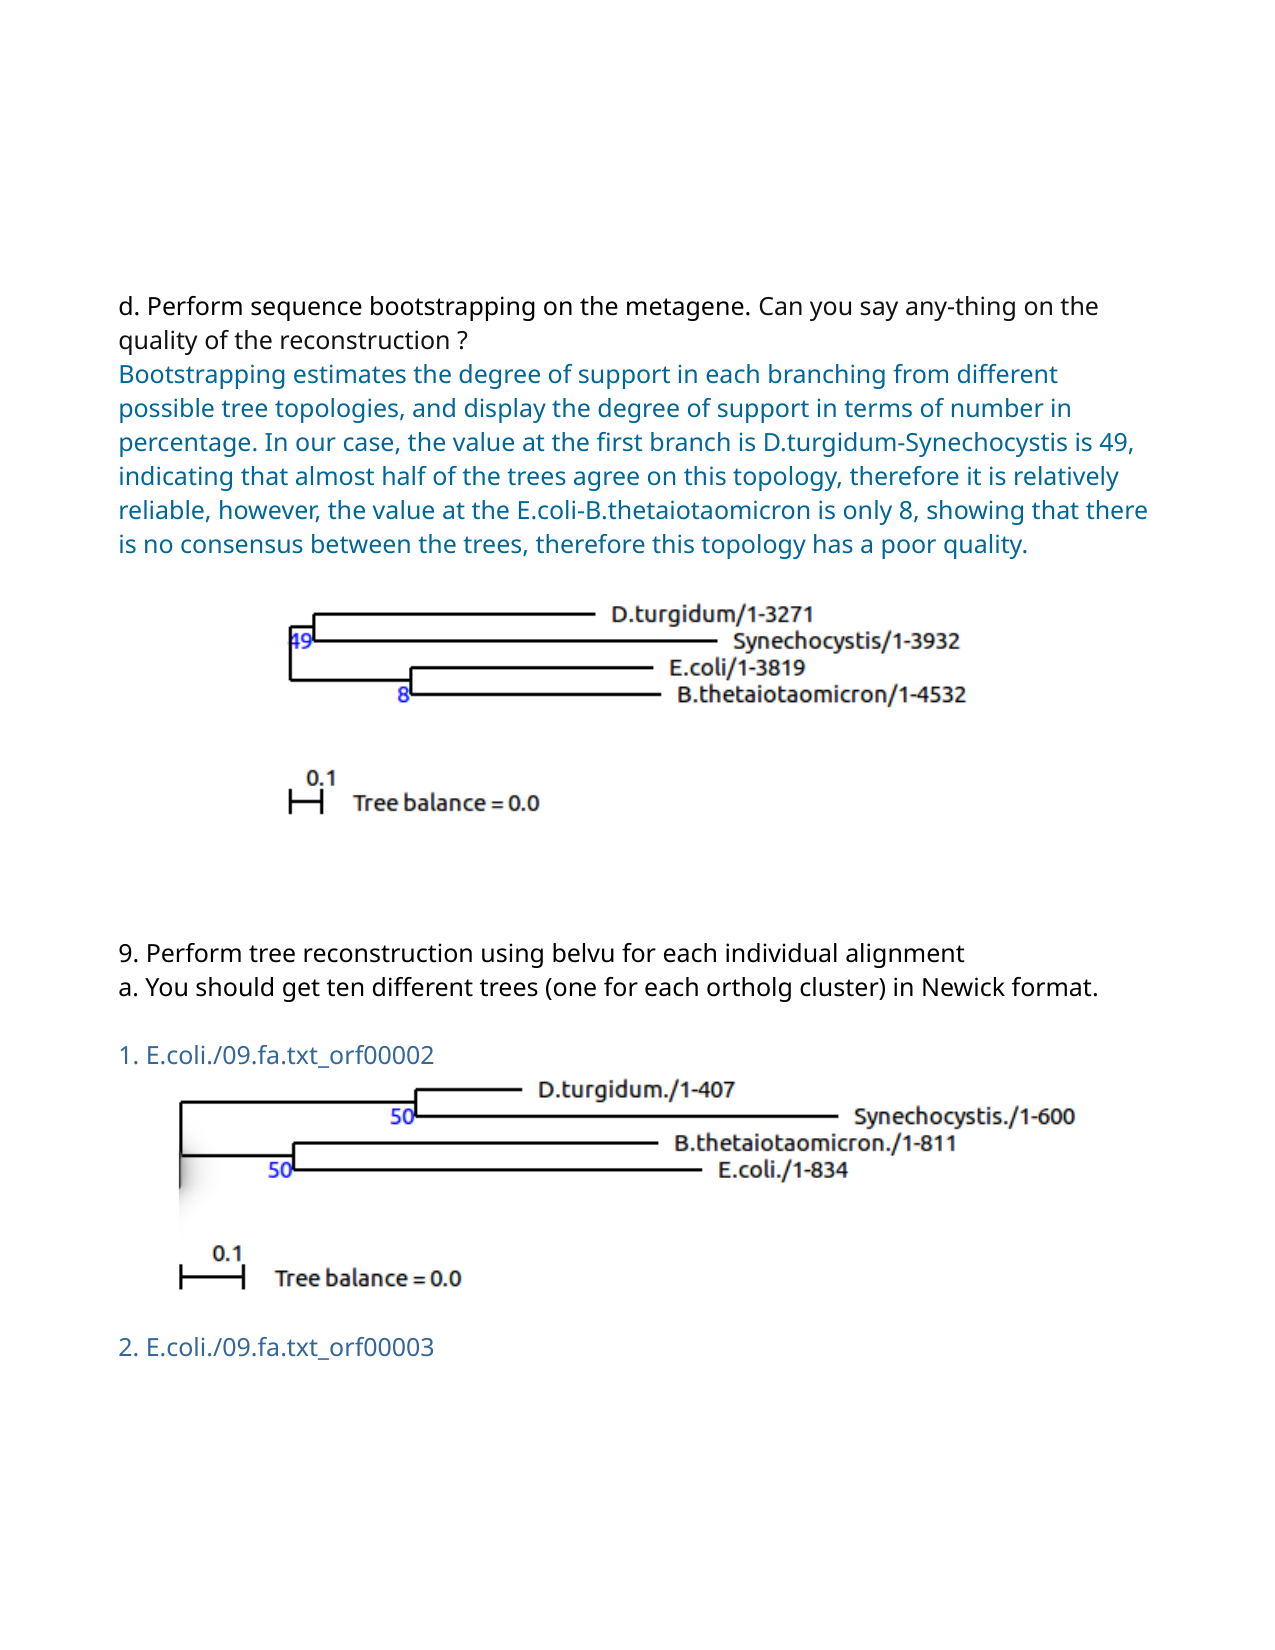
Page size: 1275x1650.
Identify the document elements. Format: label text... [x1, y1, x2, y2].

text a. You should get ten different trees (one for each ortholg cluster) in Newick format. [118, 970, 1157, 1004]
text Bootstrapping estimates the degree of support in each branching from different possible tree topologies, and display the degree of support in terms of number in percentage. In our case, the value at the first branch is D.turgidum-Synechocystis is 49, indicating that almost half of the trees agree on this topology, therefore it is relatively reliable, however, the value at the E.coli-B.thetaiotaomicron is only 8, showing that there is no consensus between the trees, therefore this topology has a poor quality. [118, 357, 1157, 561]
picture [178, 1071, 1097, 1296]
text 1. E.coli./09.fa.txt_orf00002 [118, 1038, 1157, 1072]
picture [275, 595, 1001, 849]
text 2. E.coli./09.fa.txt_orf00003 [118, 1329, 1157, 1363]
text 9. Perform tree reconstruction using belvu for each individual alignment [118, 936, 1157, 970]
text d. Perform sequence bootstrapping on the metagene. Can you say any-thing on the quality of the reconstruction ? [118, 288, 1157, 357]
